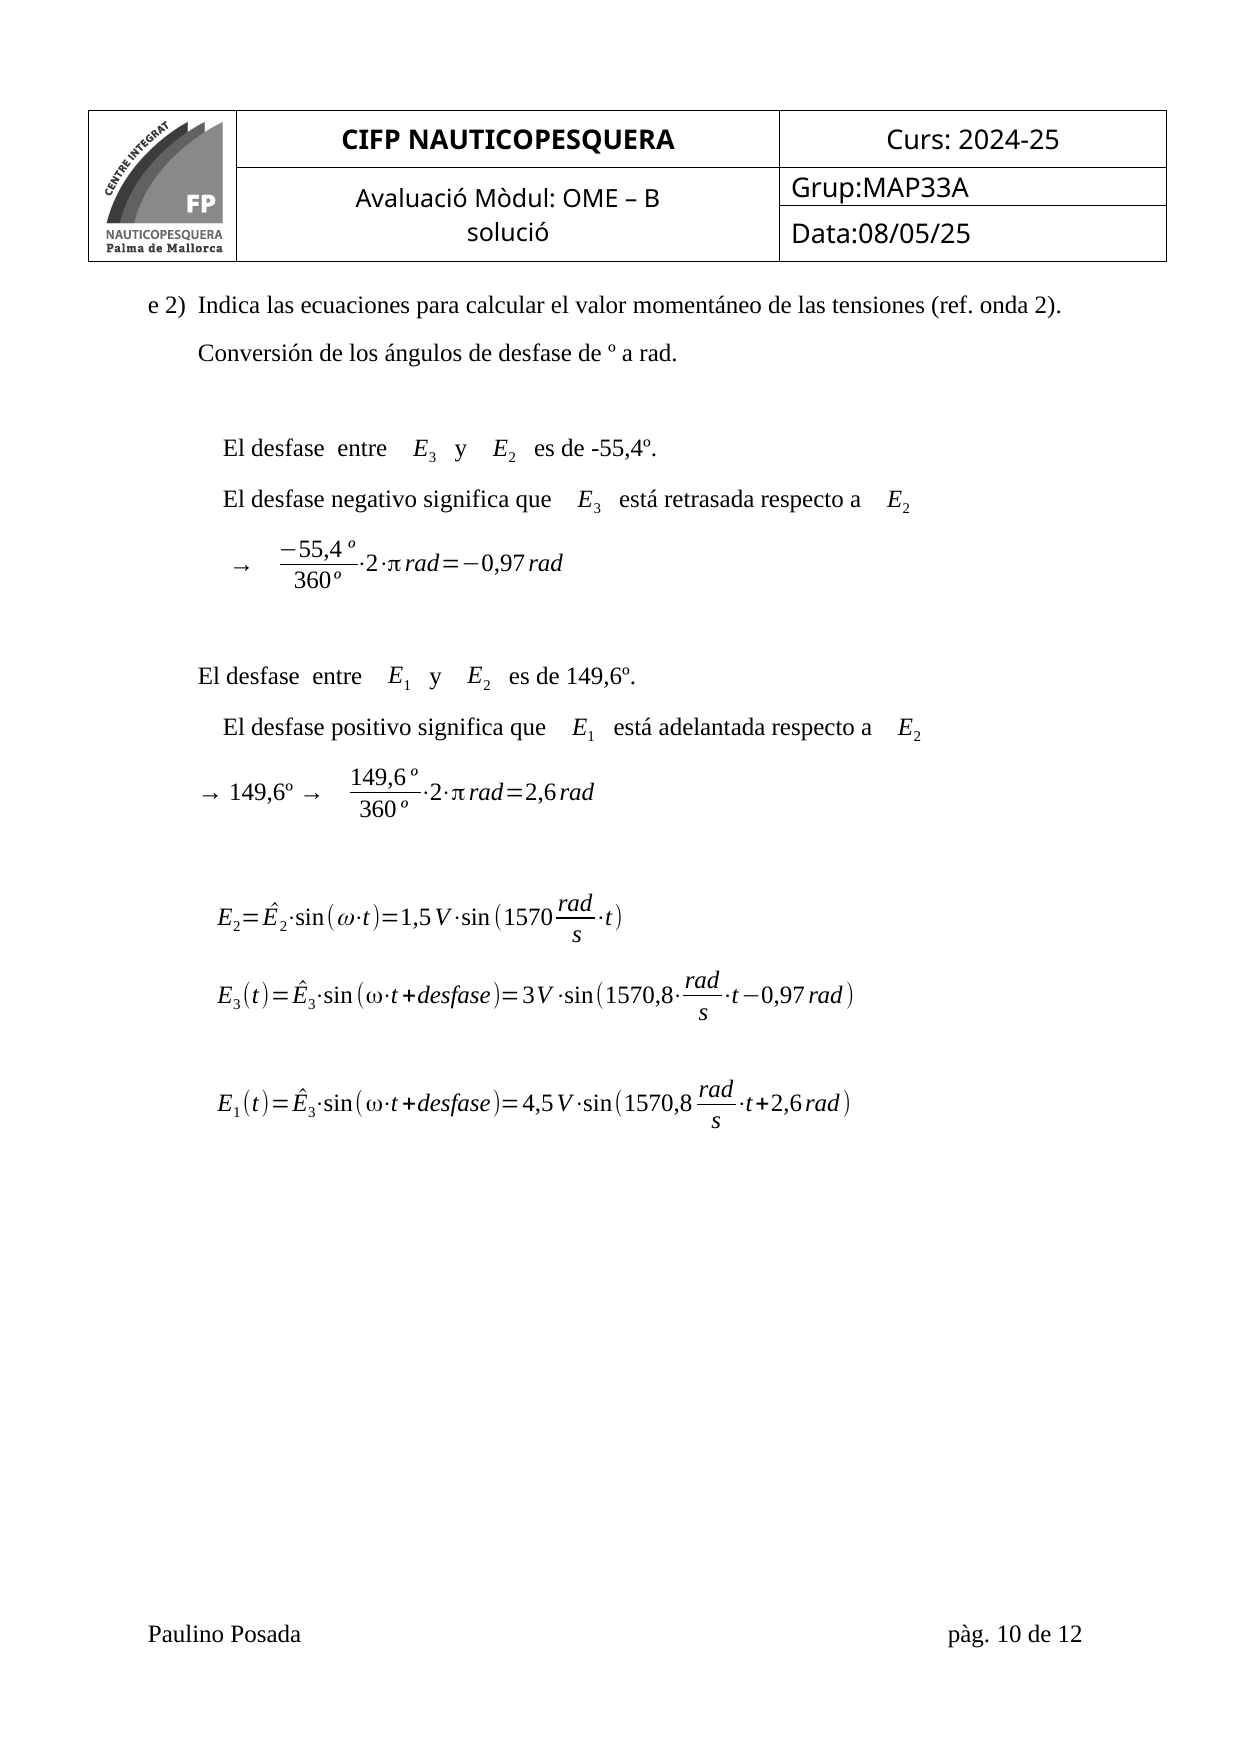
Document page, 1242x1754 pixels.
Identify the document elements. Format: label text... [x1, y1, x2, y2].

picture [100, 111, 229, 260]
text El desfase entre y es de 149,6º. [148, 661, 1094, 694]
text → 149,6º → [148, 764, 1094, 823]
list → [185, 536, 1094, 595]
text e 2) Indica las ecuaciones para calcular el valor momentáneo de las tensiones (ref. onda 2). [148, 290, 1094, 319]
list El desfase entre y es de -55,4º. [185, 433, 1094, 466]
list El desfase negativo significa que está retrasada respecto a [185, 484, 1094, 517]
list El desfase positivo significa que está adelantada respecto a [185, 712, 1094, 745]
text Conversión de los ángulos de desfase de º a rad. [148, 338, 1094, 367]
